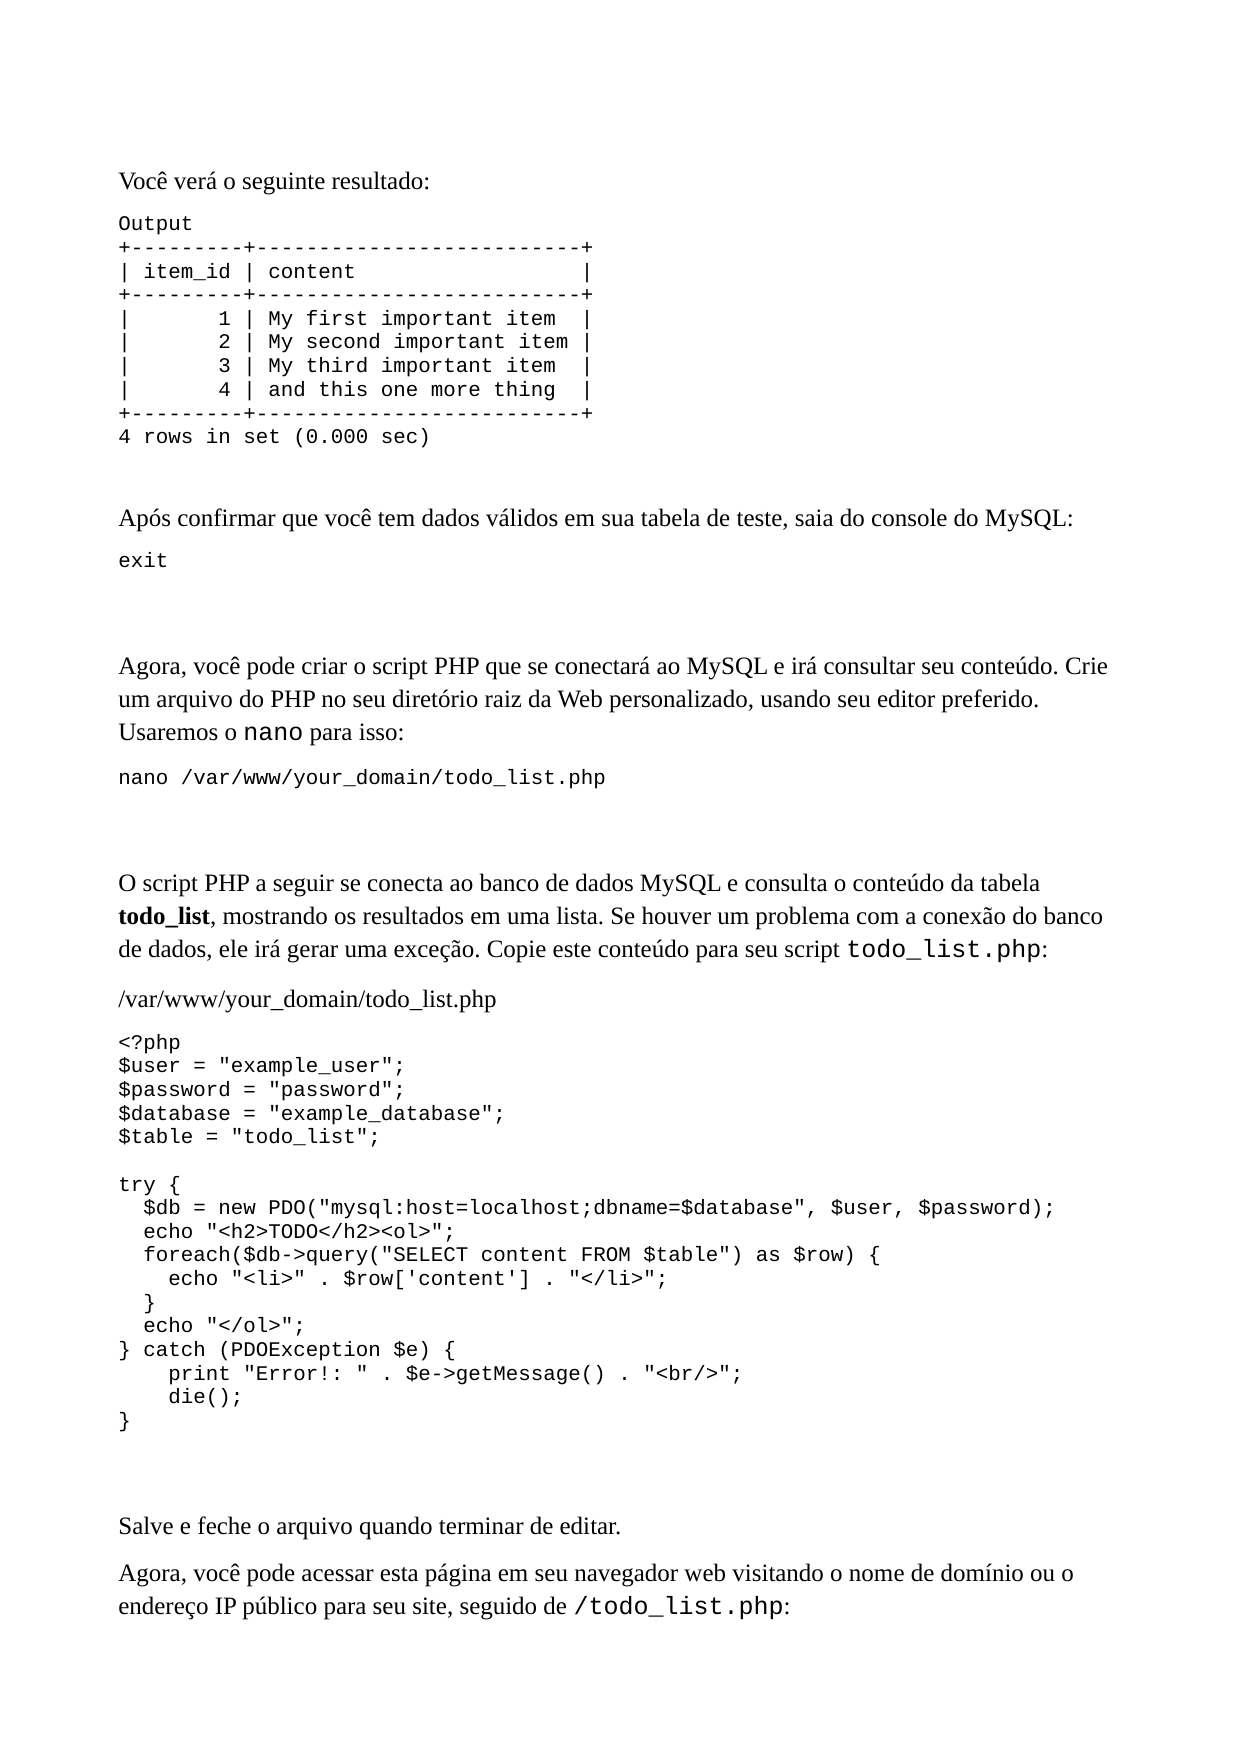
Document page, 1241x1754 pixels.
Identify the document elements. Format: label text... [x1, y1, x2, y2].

text exit [118, 551, 1122, 574]
text | item_id | content | [118, 261, 1122, 284]
text +---------+--------------------------+ [118, 284, 1122, 308]
text Output [118, 213, 1122, 237]
text nano /var/www/your_domain/todo_list.php [118, 767, 1122, 791]
text } [118, 1410, 1122, 1434]
text /var/www/your_domain/todo_list.php [118, 984, 1122, 1013]
text | 4 | and this one more thing | [118, 379, 1122, 402]
text Você verá o seguinte resultado: [118, 166, 1122, 194]
text 4 rows in set (0.000 sec) [118, 426, 1122, 450]
text foreach($db->query("SELECT content FROM $table") as $row) { [118, 1244, 1122, 1268]
text | 1 | My first important item | [118, 308, 1122, 332]
text } [118, 1292, 1122, 1315]
text $db = new PDO("mysql:host=localhost;dbname=$database", $user, $password); [118, 1197, 1122, 1221]
text Agora, você pode criar o script PHP que se conectará ao MySQL e irá consultar seu conteúdo. Crie um arquivo do PHP no seu diretório raiz da Web personalizado, usando seu editor preferido. Usaremos o nano para isso: [118, 651, 1122, 748]
text Agora, você pode acessar esta página em seu navegador web visitando o nome de domínio ou o endereço IP público para seu site, seguido de /todo_list.php: [118, 1558, 1122, 1622]
text die(); [118, 1386, 1122, 1410]
text $user = "example_user"; [118, 1055, 1122, 1079]
text $password = "password"; [118, 1079, 1122, 1103]
text +---------+--------------------------+ [118, 402, 1122, 426]
text <?php [118, 1032, 1122, 1055]
text $database = "example_database"; [118, 1103, 1122, 1126]
text $table = "todo_list"; [118, 1126, 1122, 1150]
text | 2 | My second important item | [118, 332, 1122, 355]
text echo "</ol>"; [118, 1315, 1122, 1339]
text Após confirmar que você tem dados válidos em sua tabela de teste, saia do console do MySQL: [118, 503, 1122, 532]
text | 3 | My third important item | [118, 355, 1122, 379]
text } catch (PDOException $e) { [118, 1339, 1122, 1363]
text echo "<li>" . $row['content'] . "</li>"; [118, 1268, 1122, 1292]
text print "Error!: " . $e->getMessage() . "<br/>"; [118, 1363, 1122, 1386]
text O script PHP a seguir se conecta ao banco de dados MySQL e consulta o conteúdo da tabela todo_list, mostrando os resultados em uma lista. Se houver um problema com a conexão do banco de dados, ele irá gerar uma exceção. Copie este conteúdo para seu script todo_list.php: [118, 868, 1122, 965]
text echo "<h2>TODO</h2><ol>"; [118, 1221, 1122, 1244]
text Salve e feche o arquivo quando terminar de editar. [118, 1511, 1122, 1539]
text try { [118, 1173, 1122, 1197]
text +---------+--------------------------+ [118, 237, 1122, 261]
